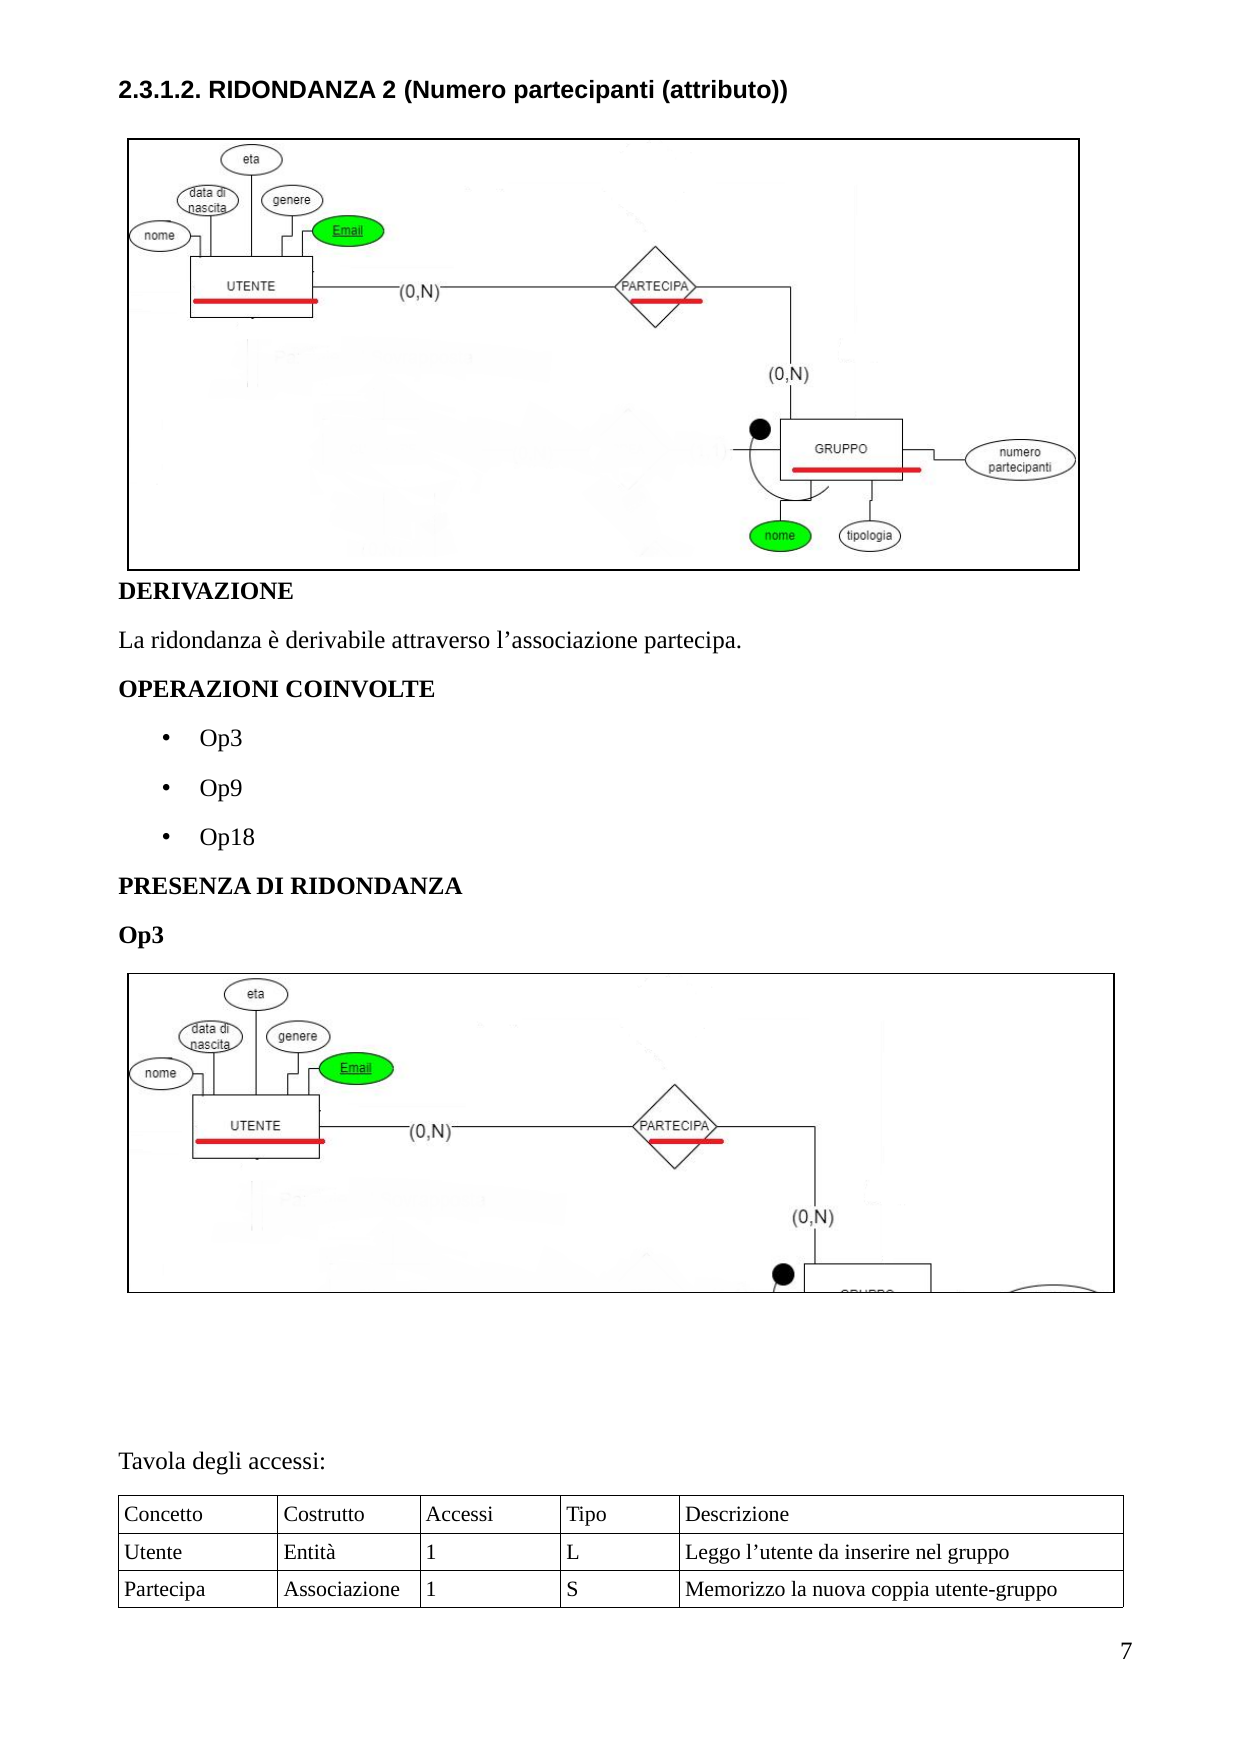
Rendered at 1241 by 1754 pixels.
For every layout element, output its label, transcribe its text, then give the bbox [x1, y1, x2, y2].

table_header Accessi [421, 1496, 560, 1532]
list Op18 [162, 822, 1122, 850]
subtitle [129, 557, 1078, 569]
table_cell L [561, 1534, 679, 1569]
table_cell 1 [421, 1534, 560, 1569]
table_header Tipo [561, 1496, 679, 1532]
text Op3 [118, 920, 1122, 948]
text OPERAZIONI COINVOLTE [118, 674, 1122, 703]
subtitle 2.3.1.2. RIDONDANZA 2 (Numero partecipanti (attributo)) [118, 75, 1122, 104]
list Op3 [162, 723, 1122, 752]
table_header Descrizione [680, 1496, 1123, 1532]
table_cell Leggo l’utente da inserire nel gruppo [680, 1534, 1123, 1569]
text PRESENZA DI RIDONDANZA [118, 871, 1122, 899]
text Tavola degli accessi: [118, 1446, 1122, 1475]
list Op9 [162, 773, 1122, 801]
table_header Concetto [119, 1496, 277, 1532]
table_cell S [561, 1571, 679, 1607]
table_cell Partecipa [119, 1571, 277, 1607]
text La ridondanza è derivabile attraverso l’associazione partecipa. [118, 625, 1122, 654]
table_header Costrutto [278, 1496, 420, 1532]
table_cell Utente [119, 1534, 277, 1569]
table_cell 1 [421, 1571, 560, 1607]
table_cell Associazione [278, 1571, 420, 1607]
table_cell Entità [278, 1534, 420, 1569]
text DERIVAZIONE [118, 153, 1122, 605]
table_cell Memorizzo la nuova coppia utente-gruppo [680, 1571, 1123, 1607]
